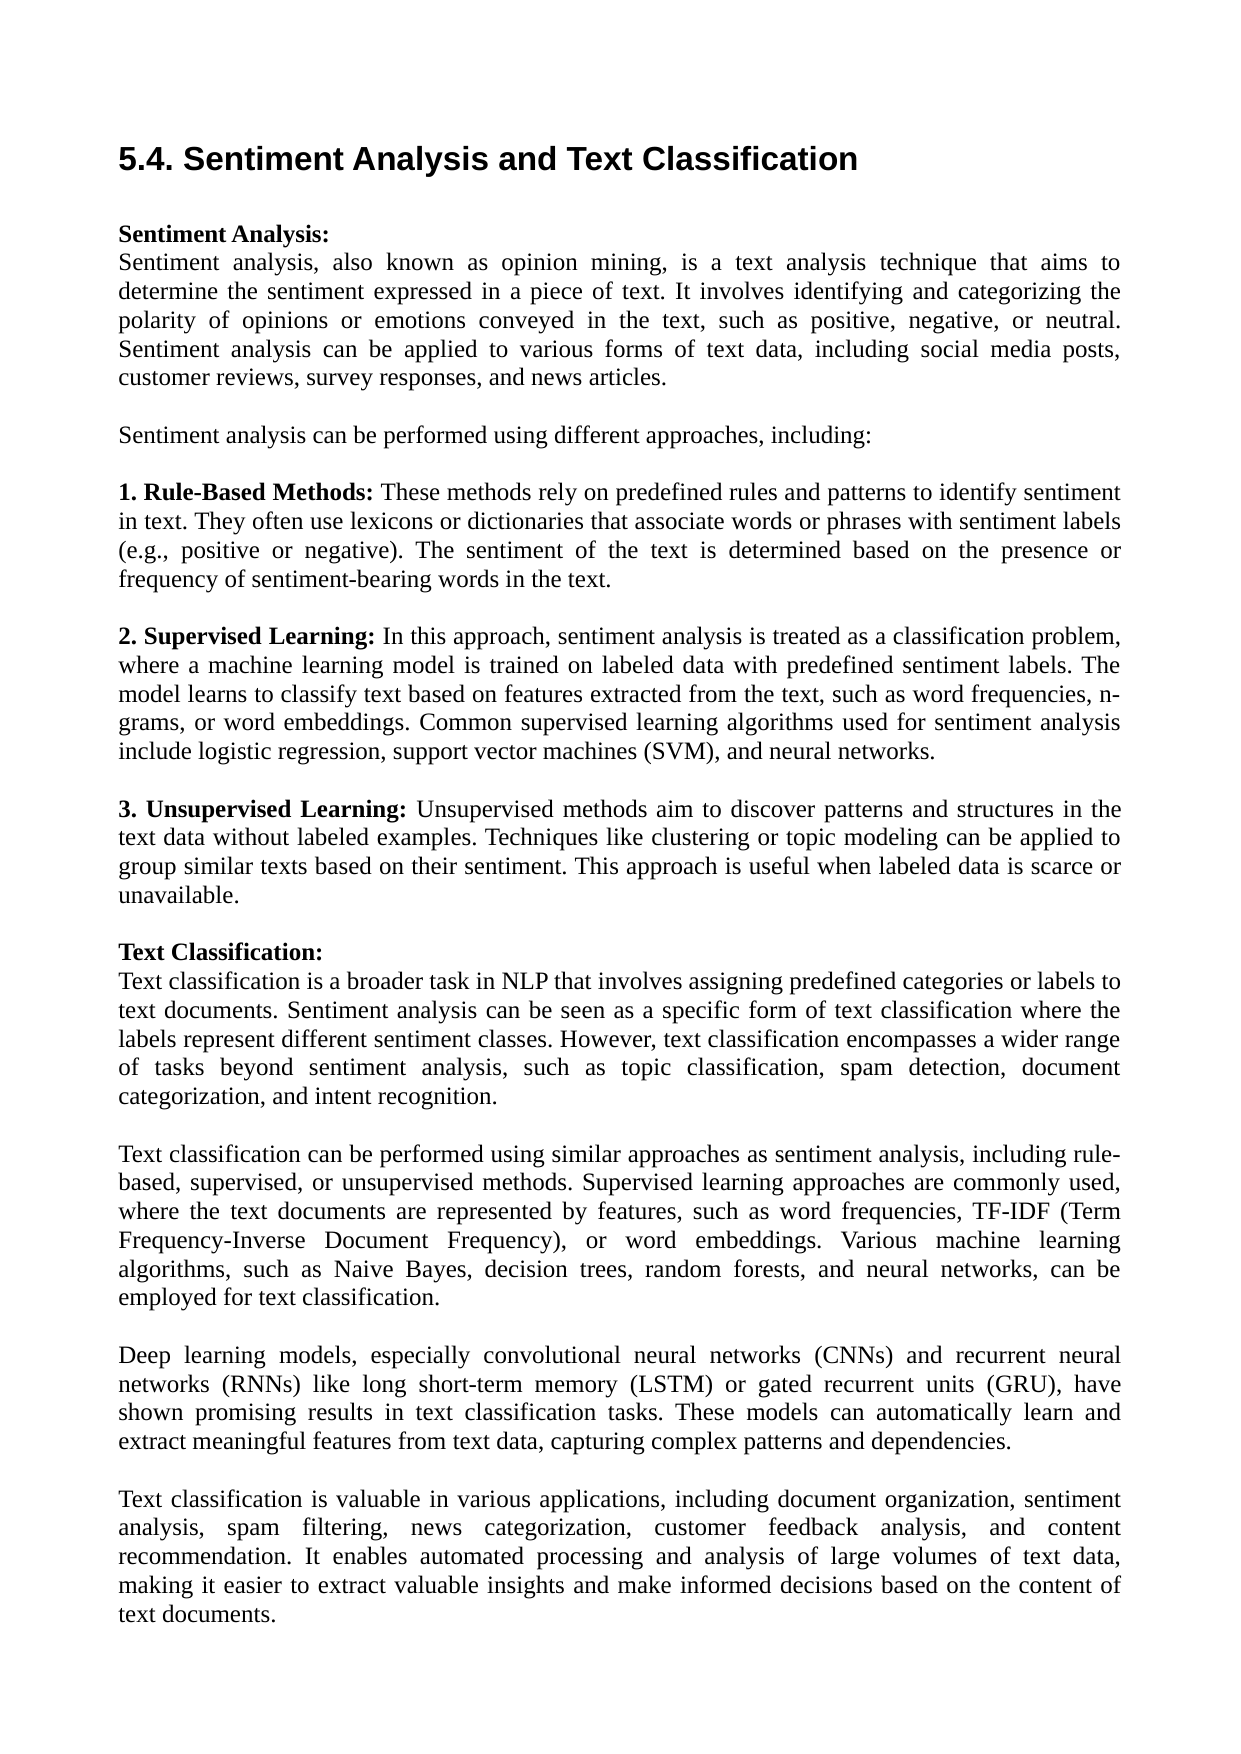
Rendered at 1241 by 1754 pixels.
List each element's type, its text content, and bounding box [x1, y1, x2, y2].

text Sentiment analysis can be performed using different approaches, including: [118, 420, 1122, 449]
text Deep learning models, especially convolutional neural networks (CNNs) and recurrent neural networks (RNNs) like long short-term memory (LSTM) or gated recurrent units (GRU), have shown promising results in text classification tasks. These models can automatically learn and extract meaningful features from text data, capturing complex patterns and dependencies. [118, 1340, 1122, 1455]
subtitle 5.4. Sentiment Analysis and Text Classification [118, 139, 1122, 177]
text Text classification is valuable in various applications, including document organization, sentiment analysis, spam filtering, news categorization, customer feedback analysis, and content recommendation. It enables automated processing and analysis of large volumes of text data, making it easier to extract valuable insights and make informed decisions based on the content of text documents. [118, 1484, 1122, 1627]
text Text Classification: [118, 937, 1122, 966]
text 3. Unsupervised Learning: Unsupervised methods aim to discover patterns and structures in the text data without labeled examples. Techniques like clustering or topic modeling can be applied to group similar texts based on their sentiment. This approach is useful when labeled data is scarce or unavailable. [118, 794, 1122, 909]
text Sentiment Analysis: [118, 219, 1122, 247]
text Text classification is a broader task in NLP that involves assigning predefined categories or labels to text documents. Sentiment analysis can be seen as a specific form of text classification where the labels represent different sentiment classes. However, text classification encompasses a wider range of tasks beyond sentiment analysis, such as topic classification, spam detection, document categorization, and intent recognition. [118, 966, 1122, 1110]
text 1. Rule-Based Methods: These methods rely on predefined rules and patterns to identify sentiment in text. They often use lexicons or dictionaries that associate words or phrases with sentiment labels (e.g., positive or negative). The sentiment of the text is determined based on the presence or frequency of sentiment-bearing words in the text. [118, 477, 1122, 592]
text Sentiment analysis, also known as opinion mining, is a text analysis technique that aims to determine the sentiment expressed in a piece of text. It involves identifying and categorizing the polarity of opinions or emotions conveyed in the text, such as positive, negative, or neutral. Sentiment analysis can be applied to various forms of text data, including social media posts, customer reviews, survey responses, and news articles. [118, 247, 1122, 391]
text Text classification can be performed using similar approaches as sentiment analysis, including rule-based, supervised, or unsupervised methods. Supervised learning approaches are commonly used, where the text documents are represented by features, such as word frequencies, TF-IDF (Term Frequency-Inverse Document Frequency), or word embeddings. Various machine learning algorithms, such as Naive Bayes, decision trees, random forests, and neural networks, can be employed for text classification. [118, 1139, 1122, 1311]
text 2. Supervised Learning: In this approach, sentiment analysis is treated as a classification problem, where a machine learning model is trained on labeled data with predefined sentiment labels. The model learns to classify text based on features extracted from the text, such as word frequencies, n-grams, or word embeddings. Common supervised learning algorithms used for sentiment analysis include logistic regression, support vector machines (SVM), and neural networks. [118, 621, 1122, 765]
